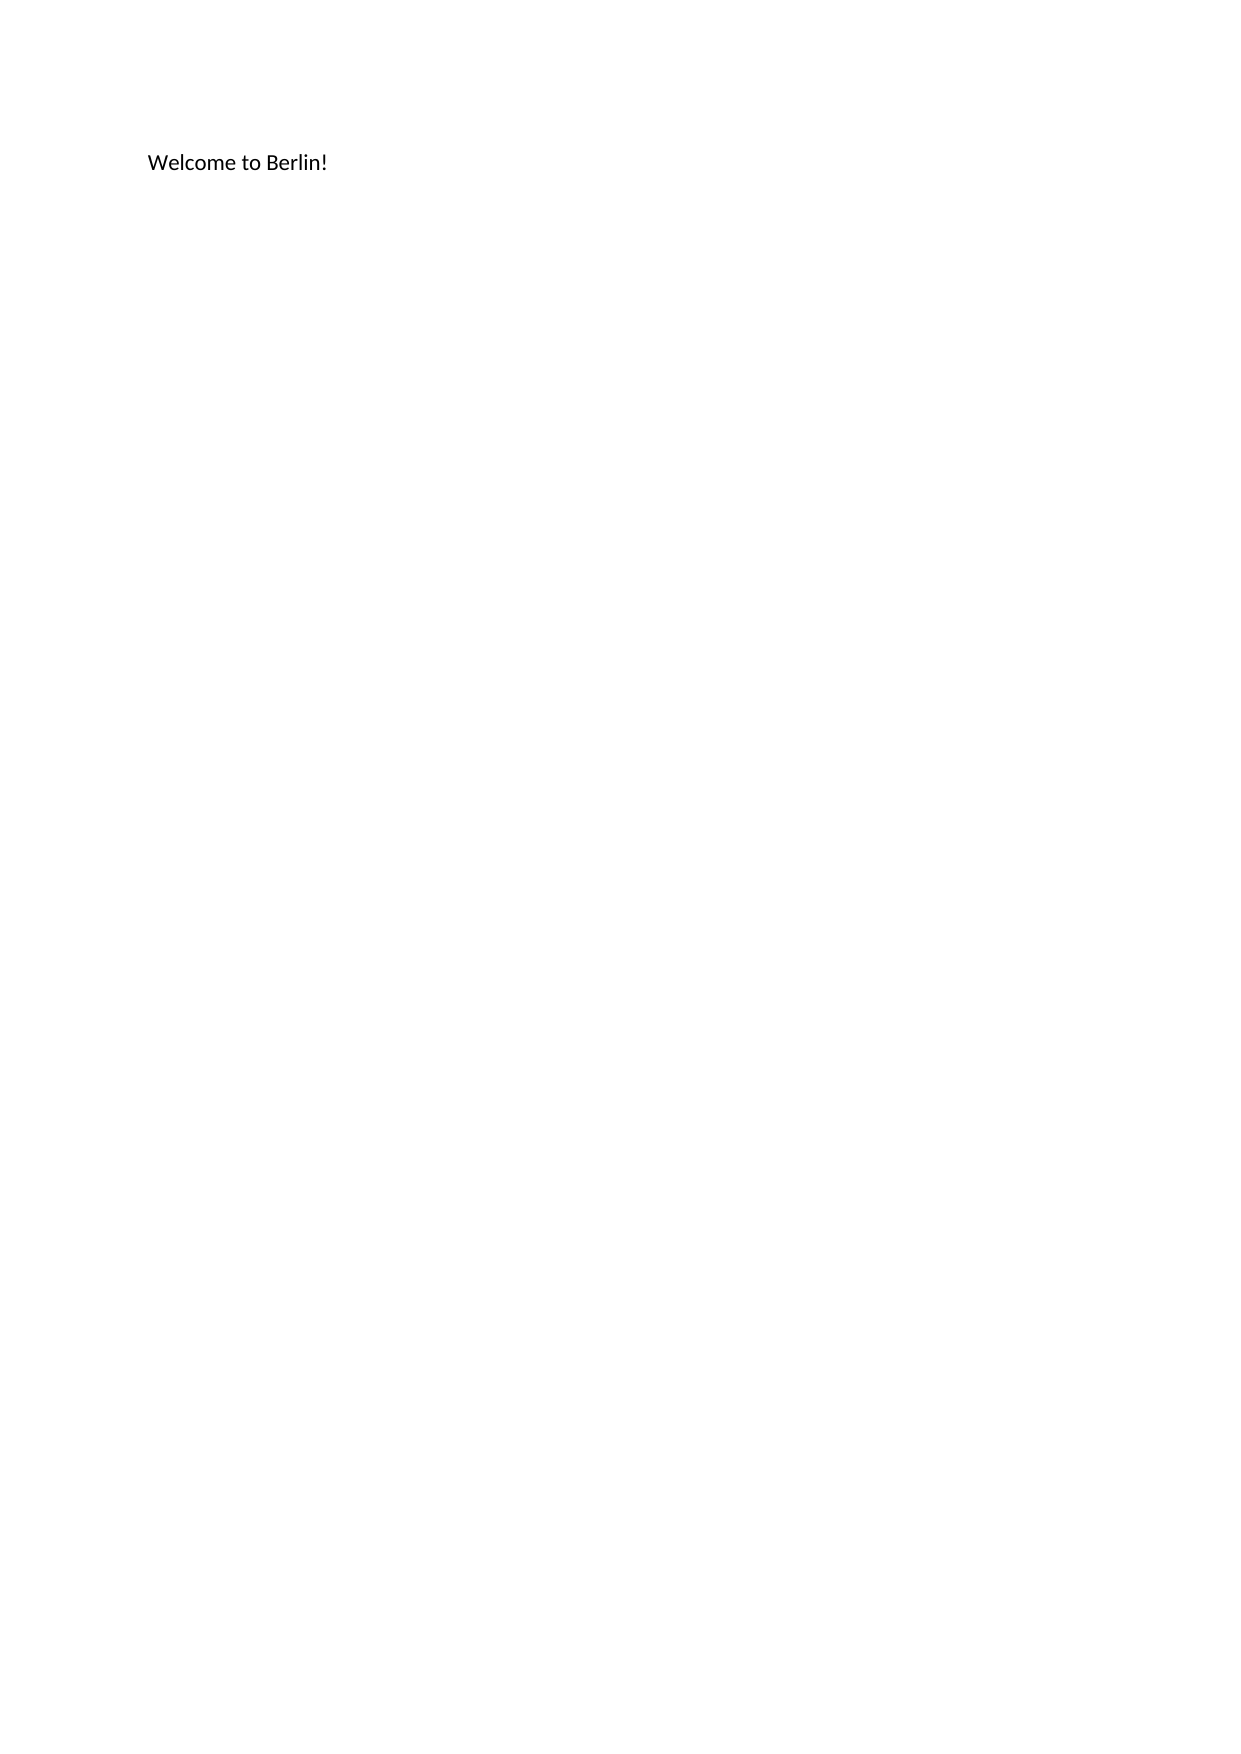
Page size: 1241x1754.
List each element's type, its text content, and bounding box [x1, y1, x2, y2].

text Welcome to Berlin! [148, 148, 1093, 176]
